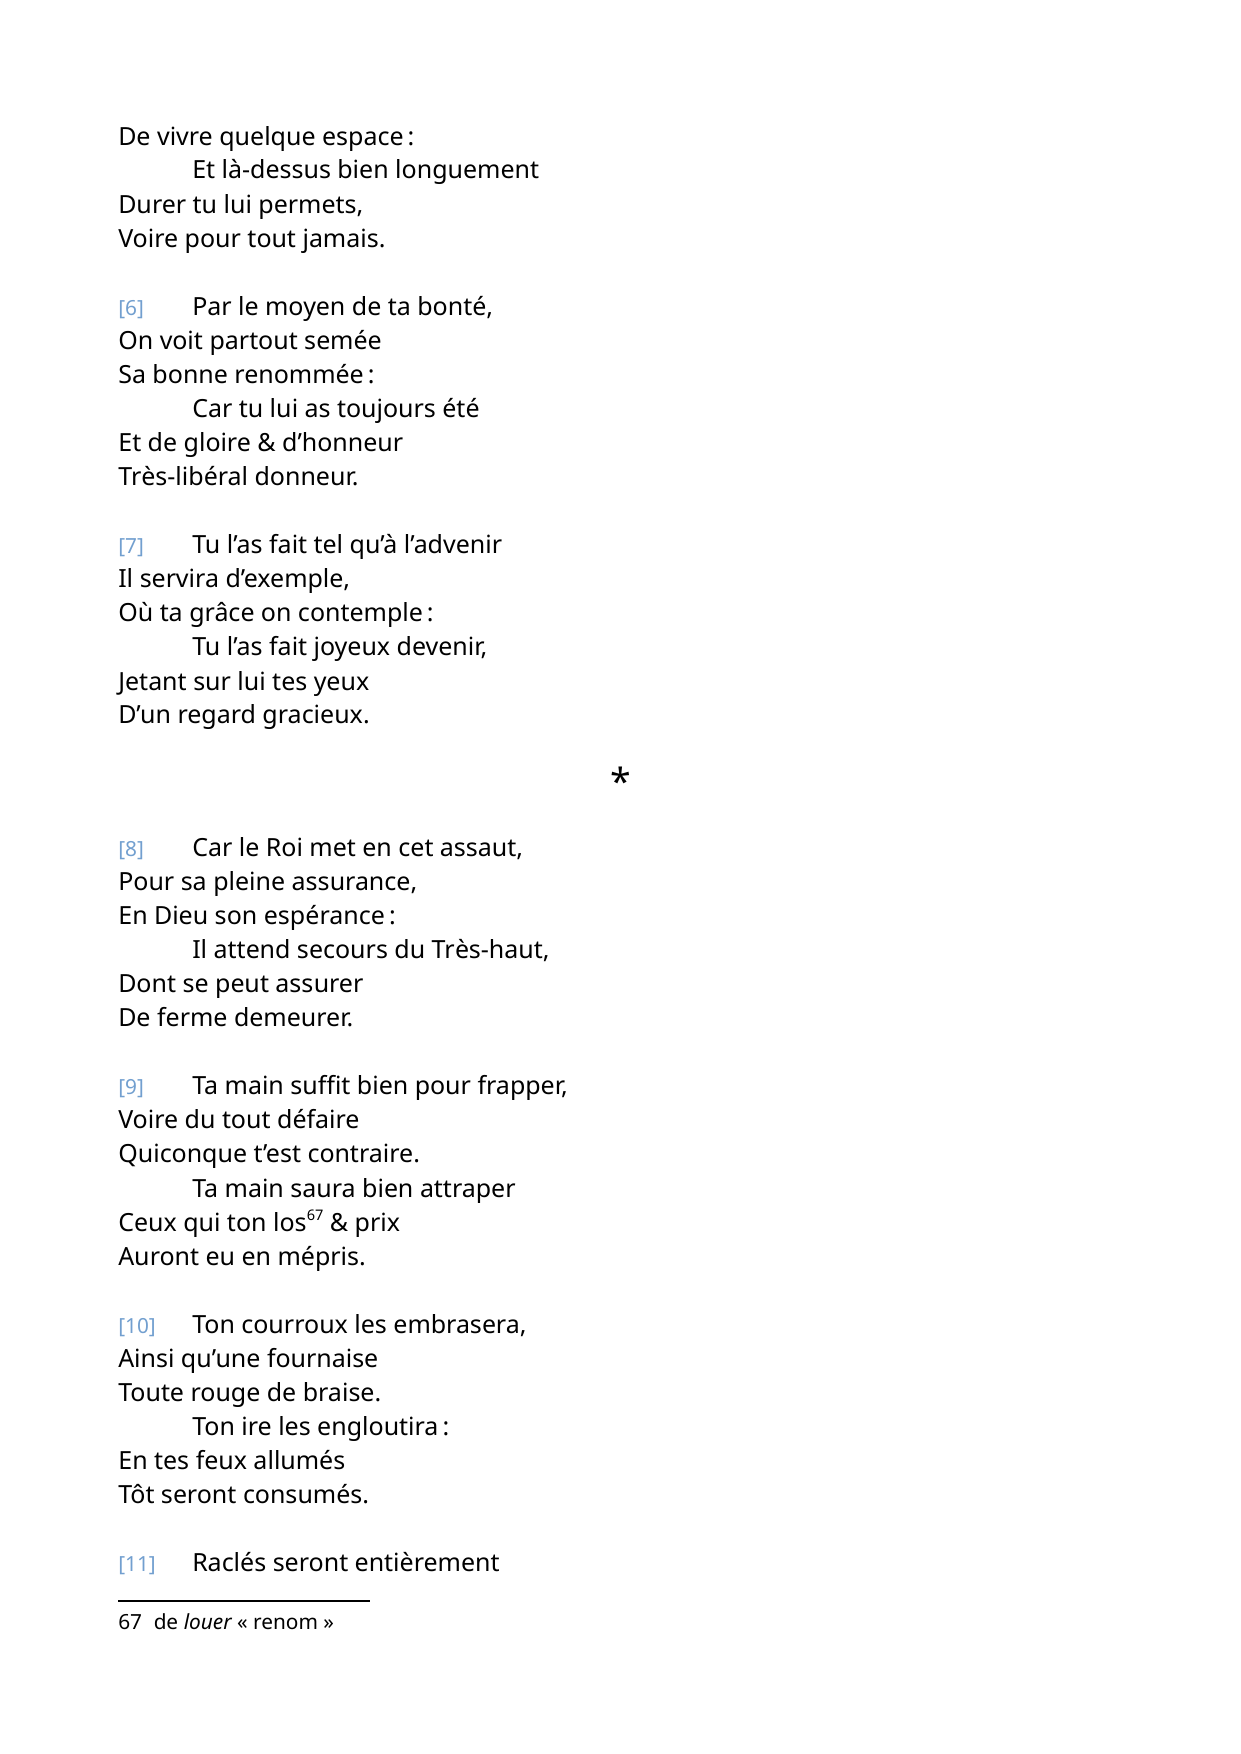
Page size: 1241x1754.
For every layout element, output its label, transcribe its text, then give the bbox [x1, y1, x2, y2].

text Pour sa pleine assurance, [118, 864, 1122, 898]
text Auront eu en mépris. [118, 1238, 1122, 1272]
text Et là-dessus bien longuement [118, 152, 1122, 186]
text Jetant sur lui tes yeux [118, 663, 1122, 697]
text Tôt seront consumés. [118, 1477, 1122, 1511]
text Et de gloire & d’honneur [118, 425, 1122, 459]
text [10] Ton courroux les embrasera, [118, 1306, 1122, 1341]
text Il servira d’exemple, [118, 561, 1122, 595]
text Où ta grâce on contemple : [118, 595, 1122, 629]
text Voire du tout défaire [118, 1102, 1122, 1136]
text Sa bonne renommée : [118, 357, 1122, 391]
text Très-libéral donneur. [118, 459, 1122, 493]
text [9] Ta main suffit bien pour frapper, [118, 1068, 1122, 1102]
text Dont se peut assurer [118, 966, 1122, 1000]
text De vivre quelque espace : [118, 118, 1122, 152]
text Toute rouge de braise. [118, 1374, 1122, 1409]
text Ainsi qu’une fournaise [118, 1341, 1122, 1374]
text [6] Par le moyen de ta bonté, [118, 288, 1122, 322]
text On voit partout semée [118, 322, 1122, 357]
text de louer « renom » [118, 1607, 1122, 1636]
text En Dieu son espérance : [118, 898, 1122, 932]
text D’un regard gracieux. [118, 697, 1122, 731]
text Ton ire les engloutira : [118, 1409, 1122, 1443]
text Tu l’as fait joyeux devenir, [118, 629, 1122, 663]
text [11] Raclés seront entièrement [118, 1545, 1122, 1579]
text Durer tu lui permets, [118, 186, 1122, 220]
text De ferme demeurer. [118, 1000, 1122, 1034]
text Ta main saura bien attraper [118, 1170, 1122, 1204]
text * [118, 755, 1122, 806]
text [8] Car le Roi met en cet assaut, [118, 829, 1122, 864]
text Car tu lui as toujours été [118, 391, 1122, 425]
text Ceux qui ton los & prix [118, 1204, 1122, 1238]
text [7] Tu l’as fait tel qu’à l’advenir [118, 527, 1122, 561]
text Quiconque t’est contraire. [118, 1136, 1122, 1170]
text Il attend secours du Très-haut, [118, 932, 1122, 966]
text Voire pour tout jamais. [118, 220, 1122, 254]
text En tes feux allumés [118, 1443, 1122, 1477]
